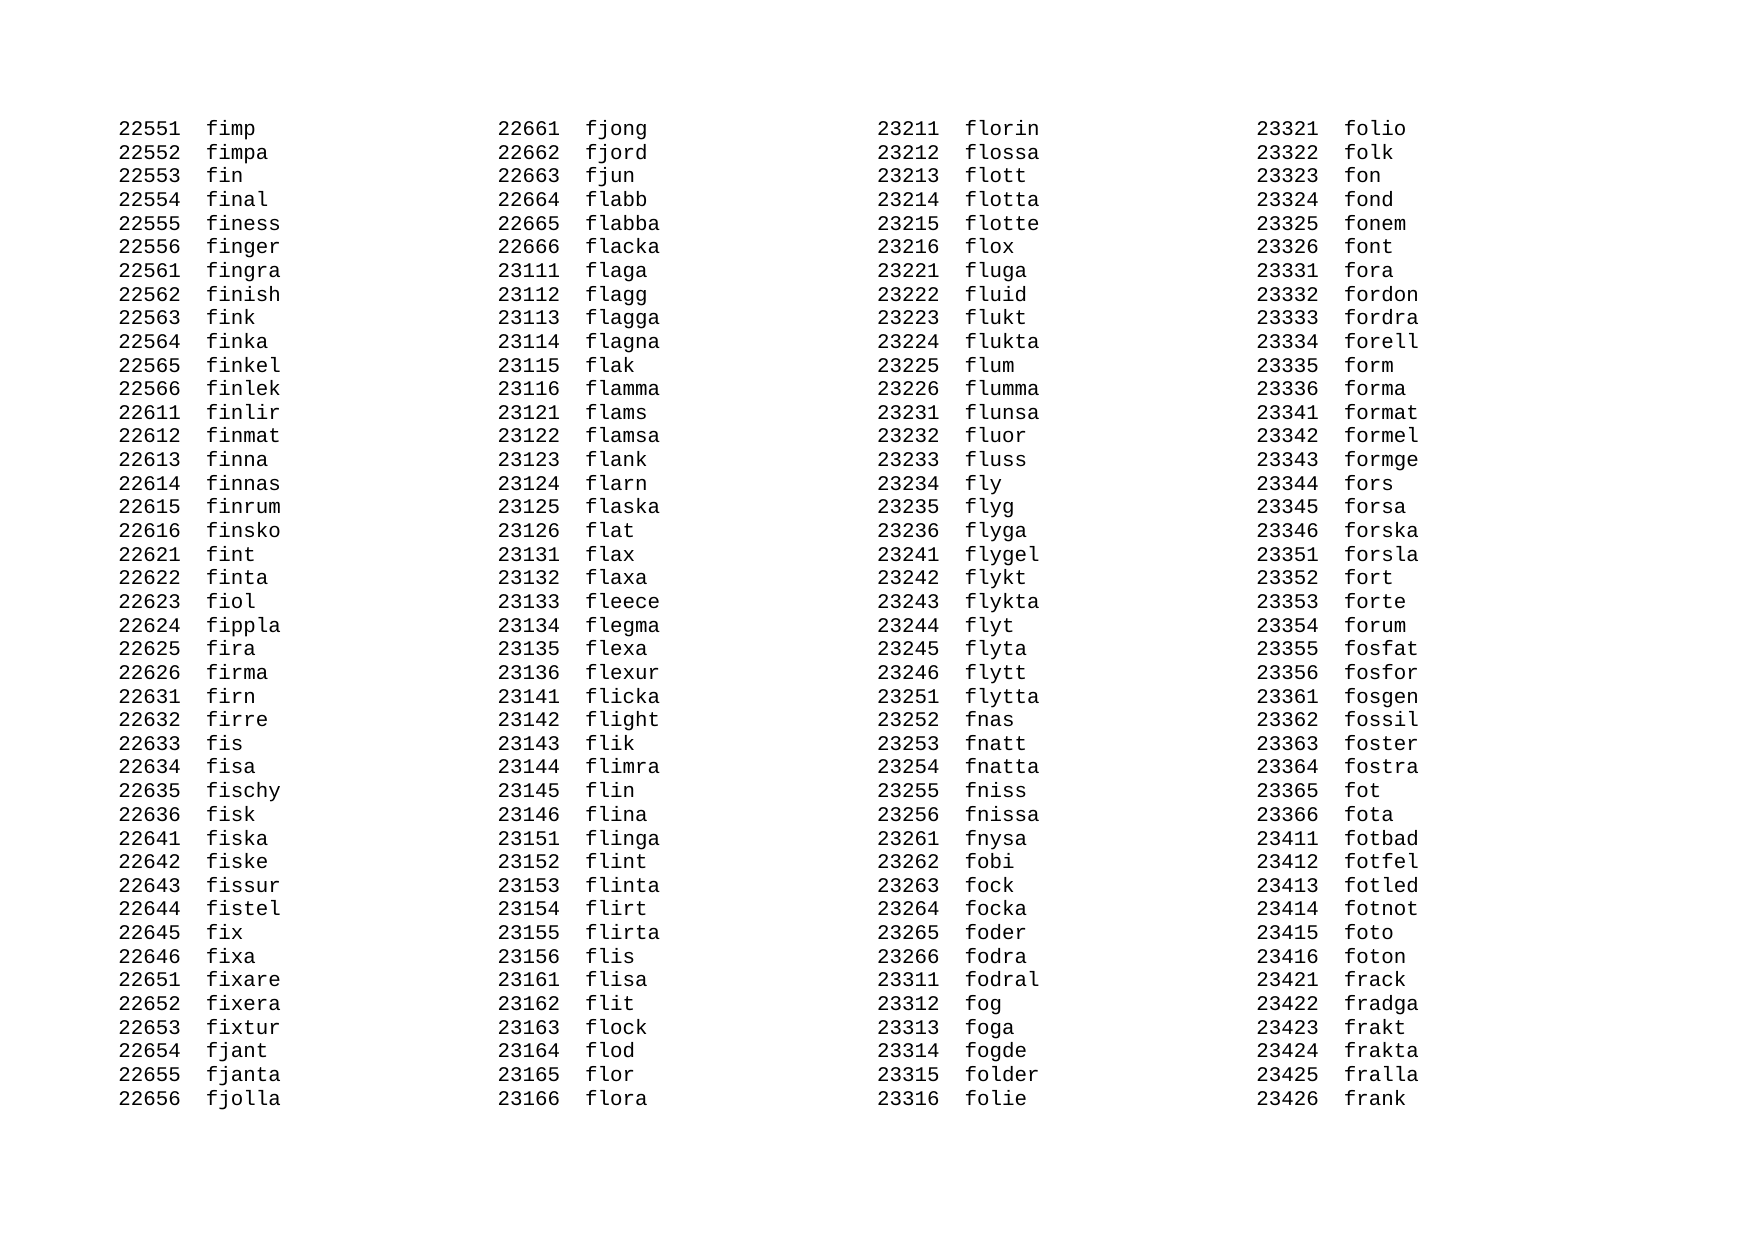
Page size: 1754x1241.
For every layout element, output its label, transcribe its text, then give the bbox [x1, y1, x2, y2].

text 23134 flegma [497, 615, 877, 638]
text 23255 fniss [877, 780, 1256, 804]
text 23333 fordra [1256, 307, 1636, 331]
text 23321 folio [1256, 118, 1636, 142]
text 23241 flygel [877, 544, 1256, 567]
text 23224 flukta [877, 331, 1256, 354]
text 22616 finsko [118, 520, 497, 544]
text 22633 fis [118, 733, 497, 757]
text 23165 flor [497, 1064, 877, 1088]
text 23354 forum [1256, 615, 1636, 638]
text 22655 fjanta [118, 1064, 497, 1088]
text 23123 flank [497, 449, 877, 473]
text 23214 flotta [877, 189, 1256, 213]
text 22664 flabb [497, 189, 877, 213]
text 23312 fog [877, 993, 1256, 1017]
text 22643 fissur [118, 875, 497, 898]
text 23111 flaga [497, 260, 877, 284]
text 23122 flamsa [497, 426, 877, 449]
text 22552 fimpa [118, 142, 497, 165]
text 22614 finnas [118, 473, 497, 496]
text 23411 fotbad [1256, 827, 1636, 851]
text 22635 fischy [118, 780, 497, 804]
text 23365 fot [1256, 780, 1636, 804]
text 23216 flox [877, 236, 1256, 260]
text 23341 format [1256, 402, 1636, 426]
text 23121 flams [497, 402, 877, 426]
text 23136 flexur [497, 662, 877, 686]
text 23226 flumma [877, 378, 1256, 402]
text 23264 focka [877, 898, 1256, 922]
text 23412 fotfel [1256, 851, 1636, 875]
text 23253 fnatt [877, 733, 1256, 757]
text 23361 fosgen [1256, 686, 1636, 709]
text 22561 fingra [118, 260, 497, 284]
text 23316 folie [877, 1088, 1256, 1111]
text 23242 flykt [877, 567, 1256, 591]
text 23126 flat [497, 520, 877, 544]
text 23324 fond [1256, 189, 1636, 213]
text 23252 fnas [877, 709, 1256, 733]
text 23112 flagg [497, 284, 877, 307]
text 22645 fix [118, 922, 497, 946]
text 23261 fnysa [877, 827, 1256, 851]
text 23141 flicka [497, 686, 877, 709]
text 23156 flis [497, 946, 877, 969]
text 23414 fotnot [1256, 898, 1636, 922]
text 23142 flight [497, 709, 877, 733]
text 23215 flotte [877, 213, 1256, 236]
text 23362 fossil [1256, 709, 1636, 733]
text 23262 fobi [877, 851, 1256, 875]
text 23152 flint [497, 851, 877, 875]
text 23413 fotled [1256, 875, 1636, 898]
text 23234 fly [877, 473, 1256, 496]
text 22662 fjord [497, 142, 877, 165]
text 23235 flyg [877, 496, 1256, 520]
text 23211 florin [877, 118, 1256, 142]
text 23244 flyt [877, 615, 1256, 638]
text 23153 flinta [497, 875, 877, 898]
text 22651 fixare [118, 969, 497, 993]
text 23364 fostra [1256, 757, 1636, 780]
text 23135 flexa [497, 638, 877, 662]
text 23222 fluid [877, 284, 1256, 307]
text 23232 fluor [877, 426, 1256, 449]
text 22622 finta [118, 567, 497, 591]
text 23356 fosfor [1256, 662, 1636, 686]
text 23363 foster [1256, 733, 1636, 757]
text 23236 flyga [877, 520, 1256, 544]
text 23422 fradga [1256, 993, 1636, 1017]
text 23323 fon [1256, 165, 1636, 189]
text 23212 flossa [877, 142, 1256, 165]
text 23313 foga [877, 1017, 1256, 1040]
text 23415 foto [1256, 922, 1636, 946]
text 22562 finish [118, 284, 497, 307]
text 22551 fimp [118, 118, 497, 142]
text 23132 flaxa [497, 567, 877, 591]
text 22615 finrum [118, 496, 497, 520]
text 22636 fisk [118, 804, 497, 827]
text 22652 fixera [118, 993, 497, 1017]
text 23145 flin [497, 780, 877, 804]
text 22554 final [118, 189, 497, 213]
text 22623 fiol [118, 591, 497, 615]
text 23124 flarn [497, 473, 877, 496]
text 23342 formel [1256, 426, 1636, 449]
text 23116 flamma [497, 378, 877, 402]
text 23346 forska [1256, 520, 1636, 544]
text 23266 fodra [877, 946, 1256, 969]
text 23424 frakta [1256, 1040, 1636, 1064]
text 22626 firma [118, 662, 497, 686]
text 23343 formge [1256, 449, 1636, 473]
text 23334 forell [1256, 331, 1636, 354]
text 22565 finkel [118, 354, 497, 378]
text 23113 flagga [497, 307, 877, 331]
text 23336 forma [1256, 378, 1636, 402]
text 22621 fint [118, 544, 497, 567]
text 23426 frank [1256, 1088, 1636, 1111]
text 22566 finlek [118, 378, 497, 402]
text 22564 finka [118, 331, 497, 354]
text 23345 forsa [1256, 496, 1636, 520]
text 22555 finess [118, 213, 497, 236]
text 23263 fock [877, 875, 1256, 898]
text 23326 font [1256, 236, 1636, 260]
text 23421 frack [1256, 969, 1636, 993]
text 23151 flinga [497, 827, 877, 851]
text 23325 fonem [1256, 213, 1636, 236]
text 22666 flacka [497, 236, 877, 260]
text 23425 fralla [1256, 1064, 1636, 1088]
text 22625 fira [118, 638, 497, 662]
text 23366 fota [1256, 804, 1636, 827]
text 22656 fjolla [118, 1088, 497, 1111]
text 23353 forte [1256, 591, 1636, 615]
text 23335 form [1256, 354, 1636, 378]
text 23352 fort [1256, 567, 1636, 591]
text 23254 fnatta [877, 757, 1256, 780]
text 23143 flik [497, 733, 877, 757]
text 23163 flock [497, 1017, 877, 1040]
text 23231 flunsa [877, 402, 1256, 426]
text 23131 flax [497, 544, 877, 567]
text 23114 flagna [497, 331, 877, 354]
text 23331 fora [1256, 260, 1636, 284]
text 22553 fin [118, 165, 497, 189]
text 23133 fleece [497, 591, 877, 615]
text 22654 fjant [118, 1040, 497, 1064]
text 23243 flykta [877, 591, 1256, 615]
text 22611 finlir [118, 402, 497, 426]
text 23161 flisa [497, 969, 877, 993]
text 23251 flytta [877, 686, 1256, 709]
text 23154 flirt [497, 898, 877, 922]
text 23332 fordon [1256, 284, 1636, 307]
text 23166 flora [497, 1088, 877, 1111]
text 23164 flod [497, 1040, 877, 1064]
text 23245 flyta [877, 638, 1256, 662]
text 22653 fixtur [118, 1017, 497, 1040]
text 22646 fixa [118, 946, 497, 969]
text 22665 flabba [497, 213, 877, 236]
text 22632 firre [118, 709, 497, 733]
text 23125 flaska [497, 496, 877, 520]
text 23223 flukt [877, 307, 1256, 331]
text 23213 flott [877, 165, 1256, 189]
text 22644 fistel [118, 898, 497, 922]
text 23225 flum [877, 354, 1256, 378]
text 23155 flirta [497, 922, 877, 946]
text 23146 flina [497, 804, 877, 827]
text 23265 foder [877, 922, 1256, 946]
text 23311 fodral [877, 969, 1256, 993]
text 23344 fors [1256, 473, 1636, 496]
text 23246 flytt [877, 662, 1256, 686]
text 23256 fnissa [877, 804, 1256, 827]
text 23233 fluss [877, 449, 1256, 473]
text 23144 flimra [497, 757, 877, 780]
text 22634 fisa [118, 757, 497, 780]
text 23416 foton [1256, 946, 1636, 969]
text 22624 fippla [118, 615, 497, 638]
text 23314 fogde [877, 1040, 1256, 1064]
text 22556 finger [118, 236, 497, 260]
text 23315 folder [877, 1064, 1256, 1088]
text 22613 finna [118, 449, 497, 473]
text 22612 finmat [118, 426, 497, 449]
text 22661 fjong [497, 118, 877, 142]
text 23162 flit [497, 993, 877, 1017]
text 23322 folk [1256, 142, 1636, 165]
text 23221 fluga [877, 260, 1256, 284]
text 22642 fiske [118, 851, 497, 875]
text 23355 fosfat [1256, 638, 1636, 662]
text 23423 frakt [1256, 1017, 1636, 1040]
text 22631 firn [118, 686, 497, 709]
text 22563 fink [118, 307, 497, 331]
text 23351 forsla [1256, 544, 1636, 567]
text 22663 fjun [497, 165, 877, 189]
text 22641 fiska [118, 827, 497, 851]
text 23115 flak [497, 354, 877, 378]
